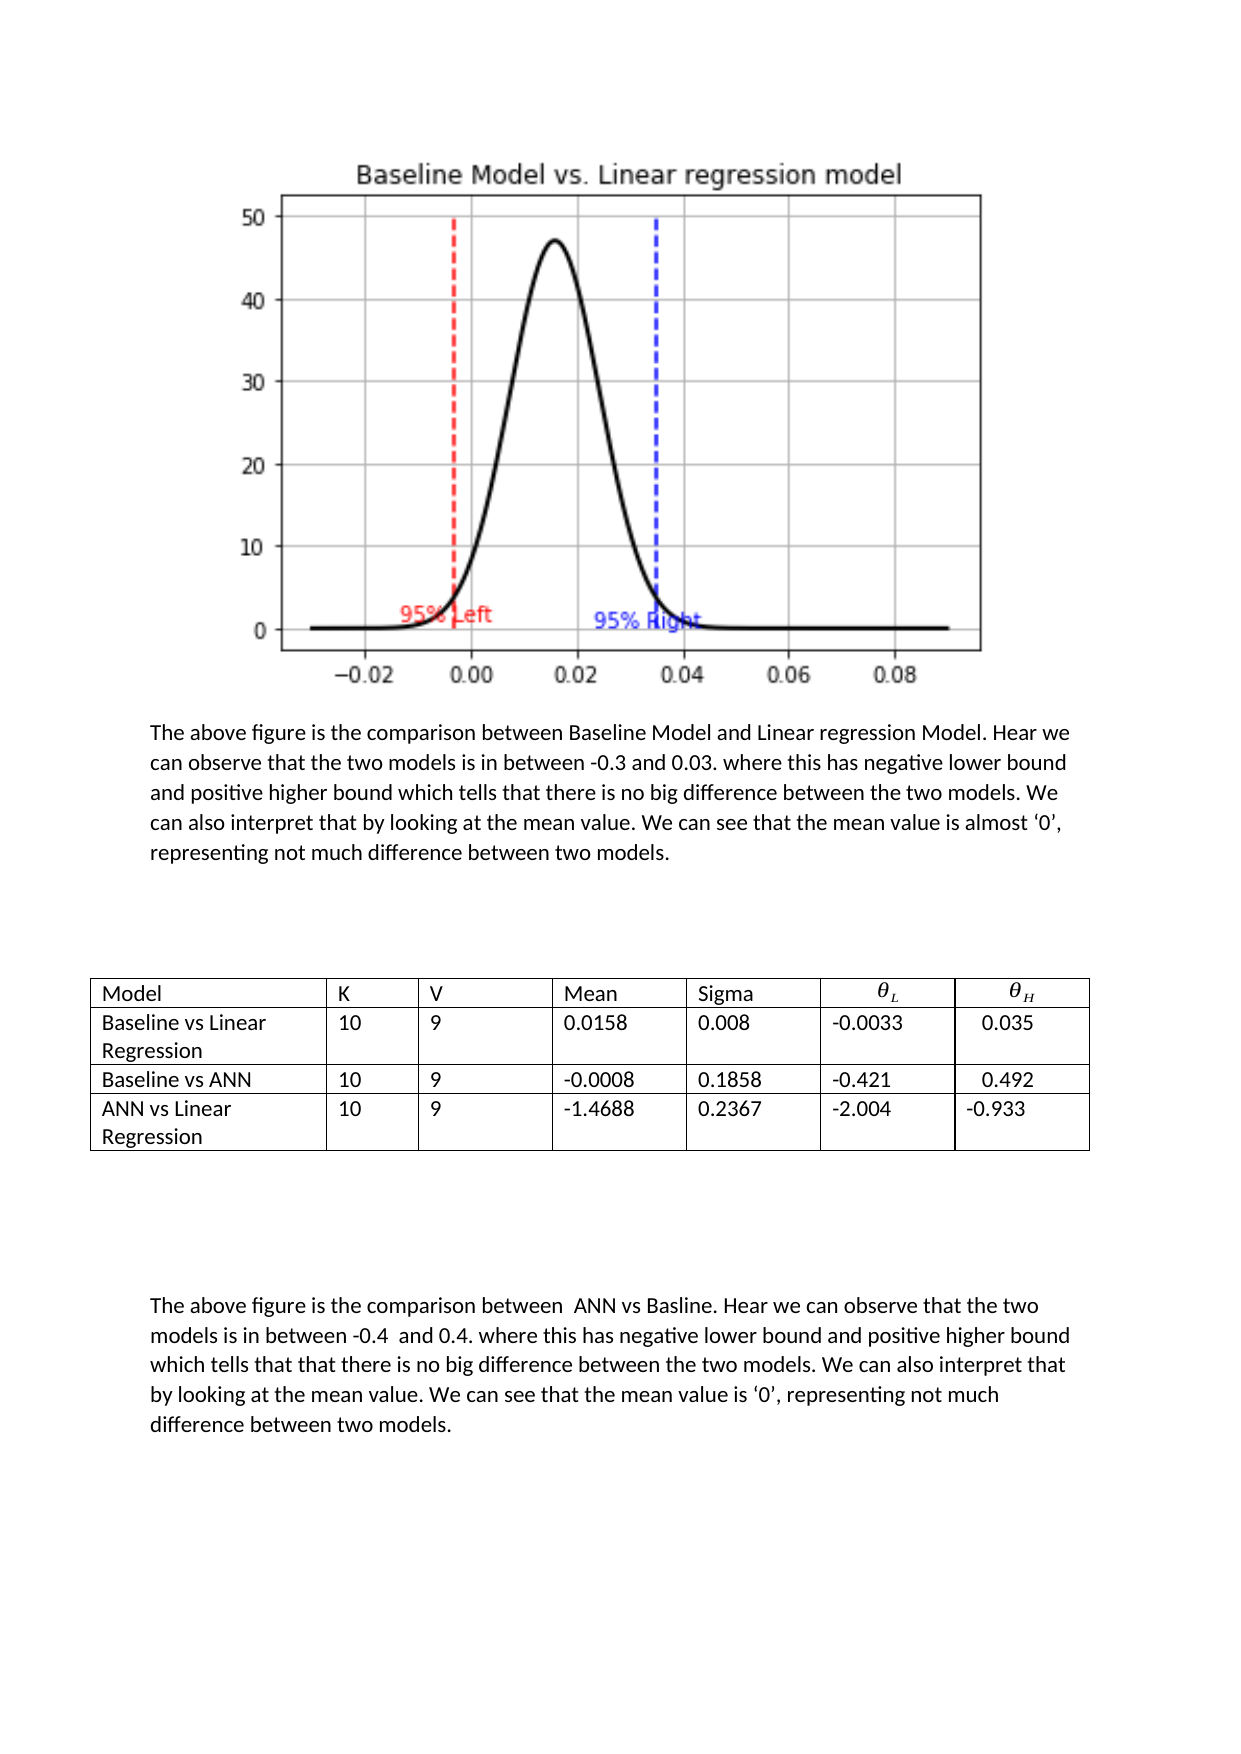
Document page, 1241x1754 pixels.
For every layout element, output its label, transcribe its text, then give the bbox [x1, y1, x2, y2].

table_header V [419, 979, 552, 1007]
table_cell 0.0158 [553, 1008, 686, 1064]
table_header [956, 979, 1089, 1007]
table_cell Baseline vs Linear Regression [91, 1008, 326, 1064]
table_cell 0.2367 [687, 1094, 820, 1150]
table_header Mean [553, 979, 686, 1007]
table_cell -0.421 [821, 1065, 954, 1093]
table_cell ANN vs Linear Regression [91, 1094, 326, 1150]
table_cell 0.492 [956, 1065, 1089, 1093]
table_cell 10 [327, 1094, 418, 1150]
text The above figure is the comparison between Baseline Model and Linear regression Model. Hear we can observe that the two models is in between -0.3 and 0.03. where this has negative lower bound and positive higher bound which tells that there is no big difference between the two models. We can also interpret that by looking at the mean value. We can see that the mean value is almost ‘0’, representing not much difference between two models. [150, 718, 1090, 866]
table_cell Baseline vs ANN [91, 1065, 326, 1093]
table_cell -0.0008 [553, 1065, 686, 1093]
table_cell 10 [327, 1008, 418, 1064]
table_cell 0.035 [956, 1008, 1089, 1064]
table_cell -0.933 [956, 1094, 1089, 1150]
table_header Model [91, 979, 326, 1007]
table_cell 10 [327, 1065, 418, 1093]
table_header [821, 979, 954, 1007]
table_cell -1.4688 [553, 1094, 686, 1150]
table_header Sigma [687, 979, 820, 1007]
table_cell 0.008 [687, 1008, 820, 1064]
table_cell -2.004 [821, 1094, 954, 1150]
table_cell 9 [419, 1008, 552, 1064]
text The above figure is the comparison between ANN vs Basline. Hear we can observe that the two models is in between -0.4 and 0.4. where this has negative lower bound and positive higher bound which tells that that there is no big difference between the two models. We can also interpret that by looking at the mean value. We can see that the mean value is ‘0’, representing not much difference between two models. [150, 1291, 1090, 1438]
table_cell 0.1858 [687, 1065, 820, 1093]
table_cell 9 [419, 1094, 552, 1150]
table_header K [327, 979, 418, 1007]
table_cell 9 [419, 1065, 552, 1093]
table_cell -0.0033 [821, 1008, 954, 1064]
